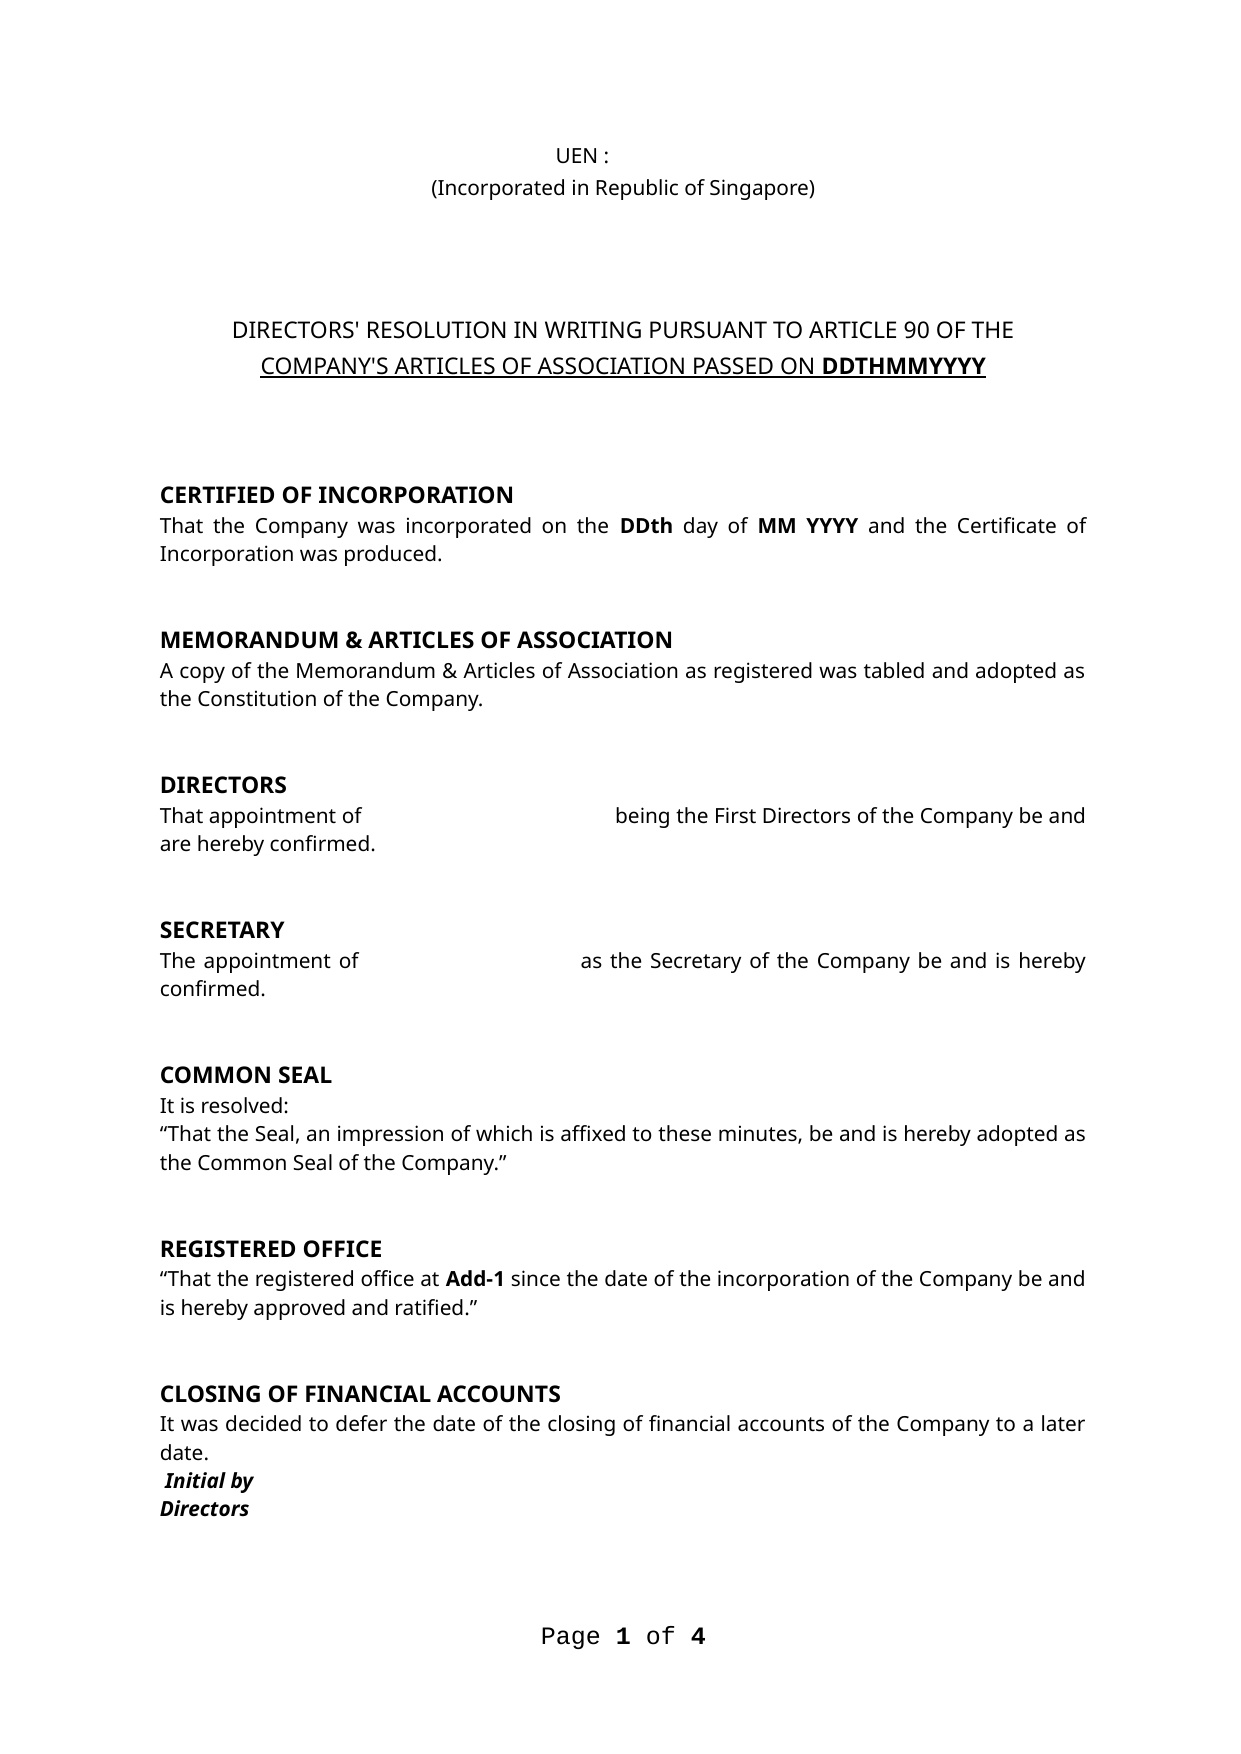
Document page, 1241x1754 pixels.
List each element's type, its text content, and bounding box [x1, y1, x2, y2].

text (Incorporated in Republic of Singapore) [159, 173, 1087, 202]
text SECRETARY [159, 914, 1087, 946]
text MEMORANDUM & ARTICLES OF ASSOCIATION [159, 624, 1087, 656]
text UEN : <o.uen> [159, 141, 1087, 169]
text CERTIFIED OF INCORPORATION [159, 479, 1087, 511]
text COMPANY'S ARTICLES OF ASSOCIATION PASSED ON DDTHMMYYYY [159, 350, 1087, 381]
text REGISTERED OFFICE [159, 1233, 1087, 1264]
text That appointment of <get_list_director(o.id)> being the First Directors of the Company be and are hereby confirmed. [159, 801, 1087, 858]
table_cell [148, 1580, 288, 1608]
text DIRECTORS [159, 769, 1087, 801]
text CLOSING OF FINANCIAL ACCOUNTS [159, 1378, 1087, 1409]
table_cell [148, 1551, 288, 1580]
text It was decided to defer the date of the closing of financial accounts of the Company to a later date. [159, 1409, 1087, 1466]
text COMMON SEAL [159, 1059, 1087, 1091]
text The appointment of <get_secretary(o.id)> as the Secretary of the Company be and is hereby confirmed. [159, 946, 1087, 1003]
text “That the registered office at Add-1 since the date of the incorporation of the Company be and is hereby approved and ratified.” [159, 1264, 1087, 1321]
table_cell [872, 1497, 1057, 1552]
text A copy of the Memorandum & Articles of Association as registered was tabled and adopted as the Constitution of the Company. [159, 656, 1087, 713]
text <o.name> [188, 89, 1087, 134]
text DIRECTORS' RESOLUTION IN WRITING PURSUANT TO ARTICLE 90 OF THE [159, 314, 1087, 345]
text “That the Seal, an impression of which is affixed to these minutes, be and is hereby adopted as the Common Seal of the Company.” [159, 1119, 1087, 1176]
table_header [872, 1439, 1057, 1497]
text It is resolved: [159, 1091, 1087, 1119]
table_header Initial by Directors [148, 1466, 288, 1551]
text That the Company was incorporated on the DDth day of MM YYYY and the Certificate of Incorporation was produced. [159, 511, 1087, 568]
